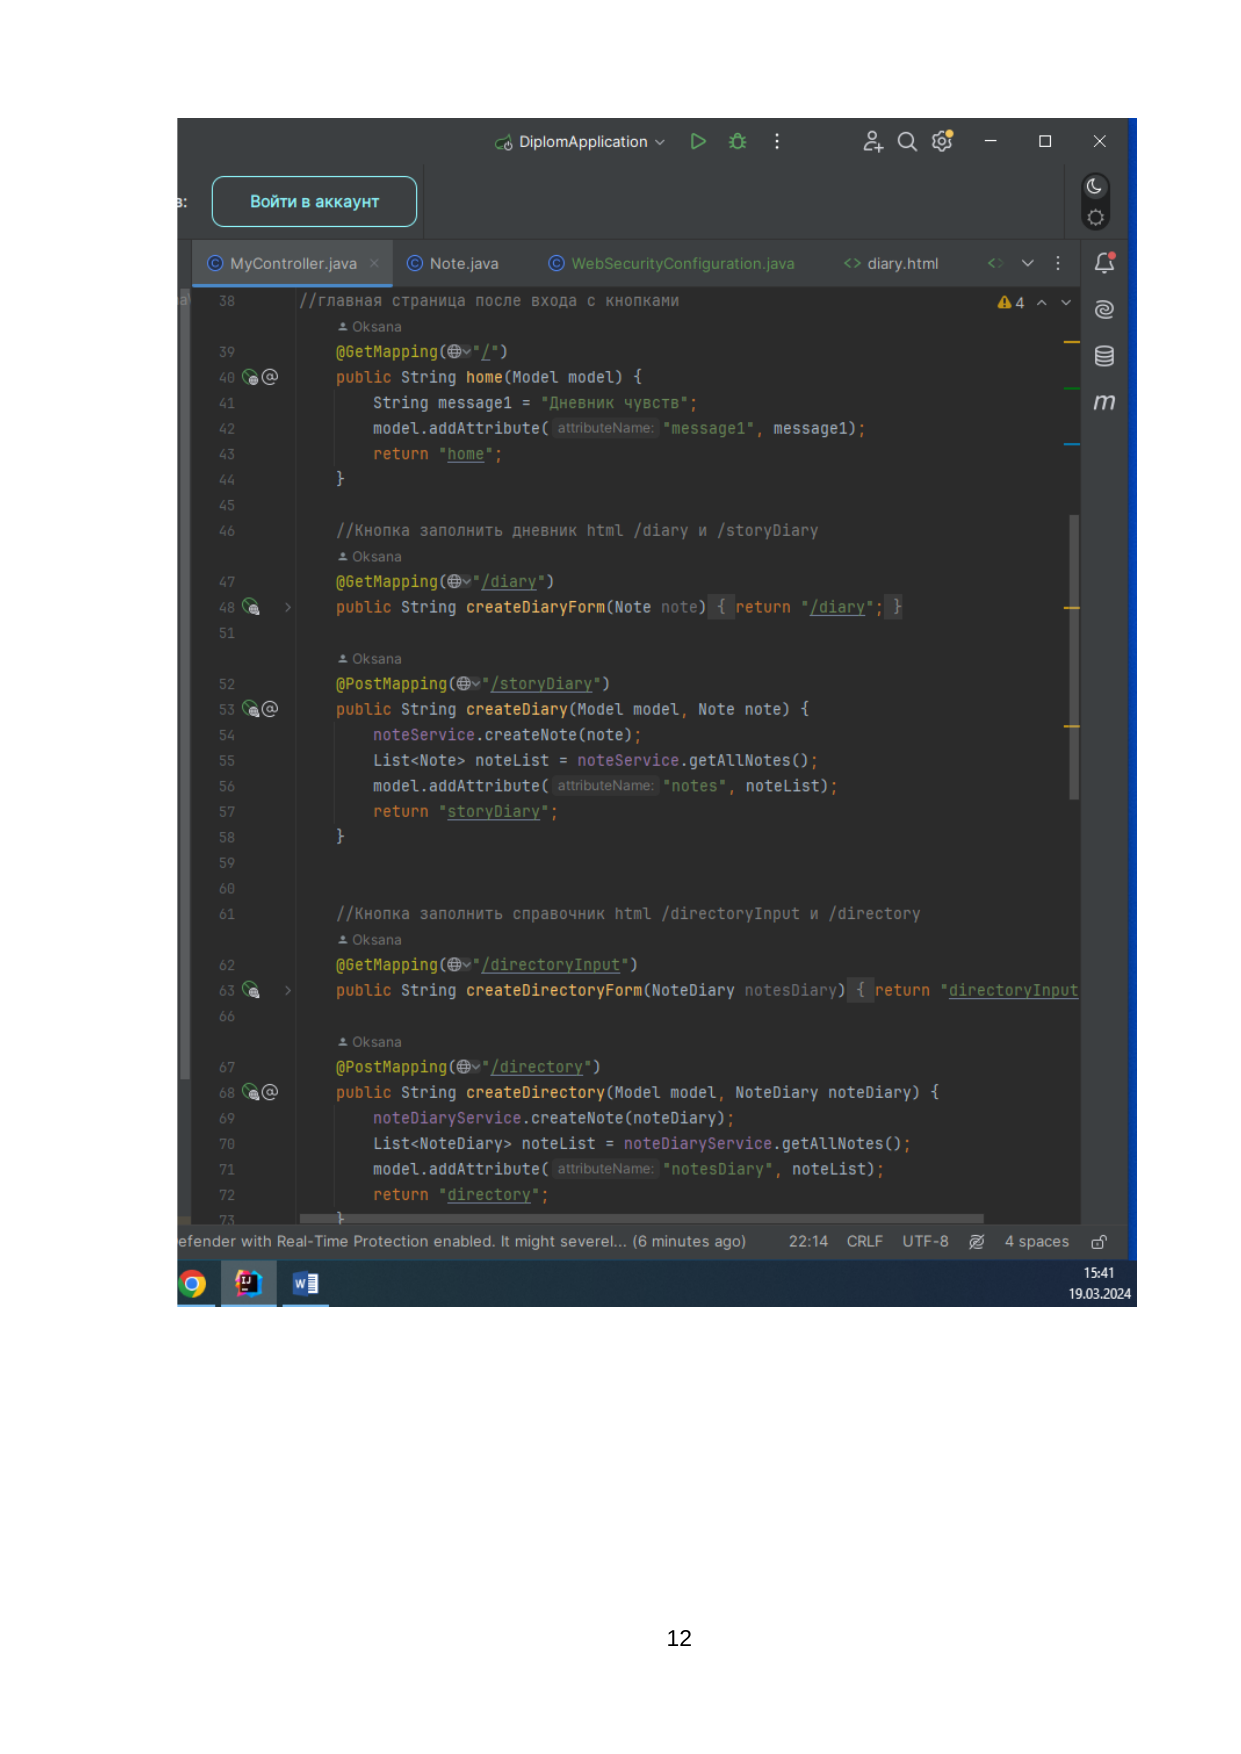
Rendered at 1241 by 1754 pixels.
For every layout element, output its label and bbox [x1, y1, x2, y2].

picture [177, 118, 1137, 1307]
